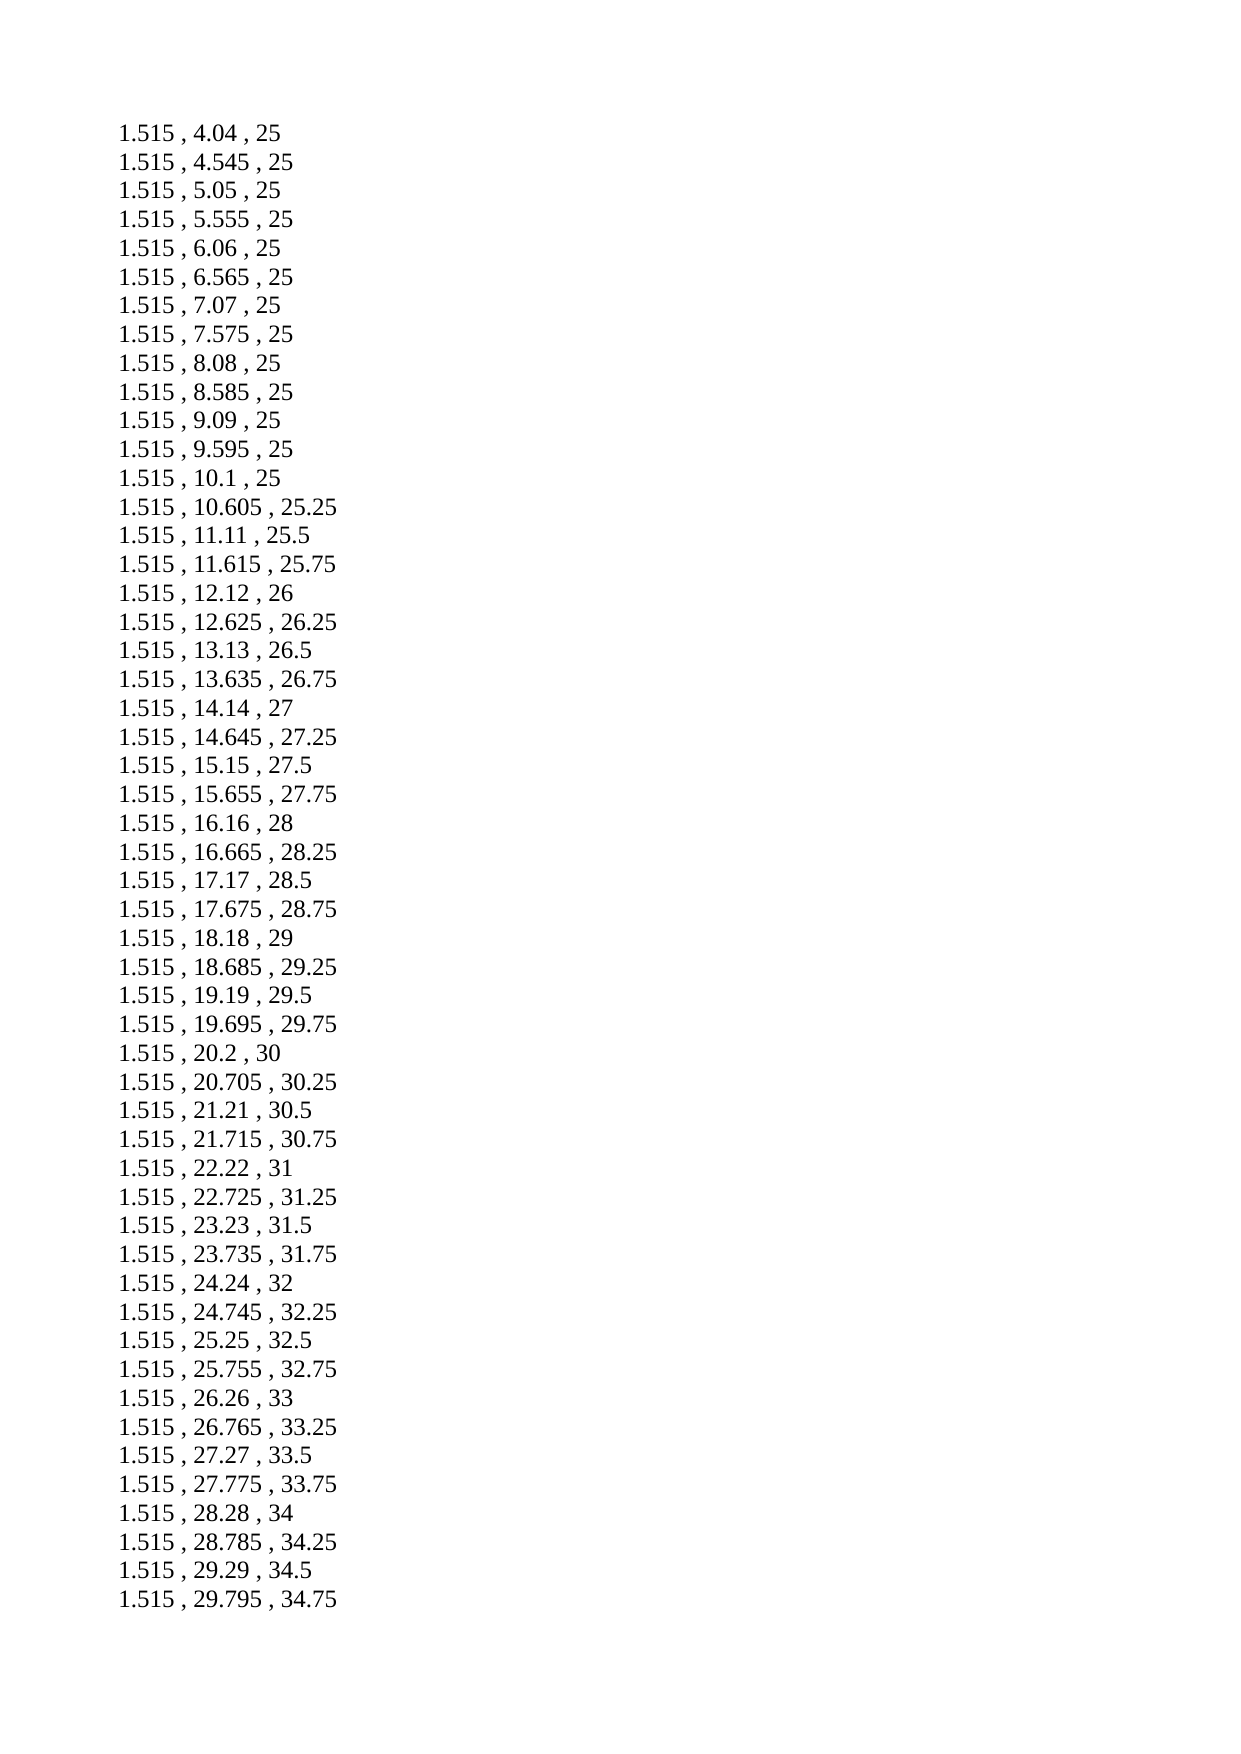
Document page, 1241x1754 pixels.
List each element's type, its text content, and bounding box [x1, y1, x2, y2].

text 1.515 , 11.11 , 25.5 [118, 521, 1122, 549]
text 1.515 , 26.765 , 33.25 [118, 1412, 1122, 1441]
text 1.515 , 5.555 , 25 [118, 204, 1122, 233]
text 1.515 , 14.645 , 27.25 [118, 722, 1122, 751]
text 1.515 , 26.26 , 33 [118, 1383, 1122, 1412]
text 1.515 , 25.755 , 32.75 [118, 1354, 1122, 1383]
text 1.515 , 25.25 , 32.5 [118, 1326, 1122, 1354]
text 1.515 , 21.21 , 30.5 [118, 1096, 1122, 1124]
text 1.515 , 7.07 , 25 [118, 291, 1122, 319]
text 1.515 , 17.675 , 28.75 [118, 894, 1122, 923]
text 1.515 , 22.22 , 31 [118, 1153, 1122, 1182]
text 1.515 , 23.23 , 31.5 [118, 1211, 1122, 1239]
text 1.515 , 21.715 , 30.75 [118, 1124, 1122, 1153]
text 1.515 , 10.1 , 25 [118, 463, 1122, 492]
text 1.515 , 16.665 , 28.25 [118, 837, 1122, 866]
text 1.515 , 28.28 , 34 [118, 1498, 1122, 1527]
text 1.515 , 4.545 , 25 [118, 147, 1122, 176]
text 1.515 , 28.785 , 34.25 [118, 1527, 1122, 1556]
text 1.515 , 29.29 , 34.5 [118, 1556, 1122, 1584]
text 1.515 , 6.06 , 25 [118, 233, 1122, 262]
text 1.515 , 19.19 , 29.5 [118, 981, 1122, 1009]
text 1.515 , 6.565 , 25 [118, 262, 1122, 291]
text 1.515 , 22.725 , 31.25 [118, 1182, 1122, 1211]
text 1.515 , 27.27 , 33.5 [118, 1441, 1122, 1469]
text 1.515 , 7.575 , 25 [118, 319, 1122, 348]
text 1.515 , 23.735 , 31.75 [118, 1239, 1122, 1268]
text 1.515 , 13.13 , 26.5 [118, 636, 1122, 664]
text 1.515 , 12.625 , 26.25 [118, 607, 1122, 636]
text 1.515 , 16.16 , 28 [118, 808, 1122, 837]
text 1.515 , 4.04 , 25 [118, 118, 1122, 147]
text 1.515 , 14.14 , 27 [118, 693, 1122, 722]
text 1.515 , 24.24 , 32 [118, 1268, 1122, 1297]
text 1.515 , 15.655 , 27.75 [118, 779, 1122, 808]
text 1.515 , 5.05 , 25 [118, 176, 1122, 204]
text 1.515 , 12.12 , 26 [118, 578, 1122, 607]
text 1.515 , 29.795 , 34.75 [118, 1584, 1122, 1613]
text 1.515 , 9.595 , 25 [118, 434, 1122, 463]
text 1.515 , 17.17 , 28.5 [118, 866, 1122, 894]
text 1.515 , 24.745 , 32.25 [118, 1297, 1122, 1326]
text 1.515 , 18.685 , 29.25 [118, 952, 1122, 981]
text 1.515 , 27.775 , 33.75 [118, 1469, 1122, 1498]
text 1.515 , 20.705 , 30.25 [118, 1067, 1122, 1096]
text 1.515 , 8.08 , 25 [118, 348, 1122, 377]
text 1.515 , 8.585 , 25 [118, 377, 1122, 406]
text 1.515 , 20.2 , 30 [118, 1038, 1122, 1067]
text 1.515 , 13.635 , 26.75 [118, 664, 1122, 693]
text 1.515 , 15.15 , 27.5 [118, 751, 1122, 779]
text 1.515 , 18.18 , 29 [118, 923, 1122, 952]
text 1.515 , 9.09 , 25 [118, 406, 1122, 434]
text 1.515 , 19.695 , 29.75 [118, 1009, 1122, 1038]
text 1.515 , 11.615 , 25.75 [118, 549, 1122, 578]
text 1.515 , 10.605 , 25.25 [118, 492, 1122, 521]
